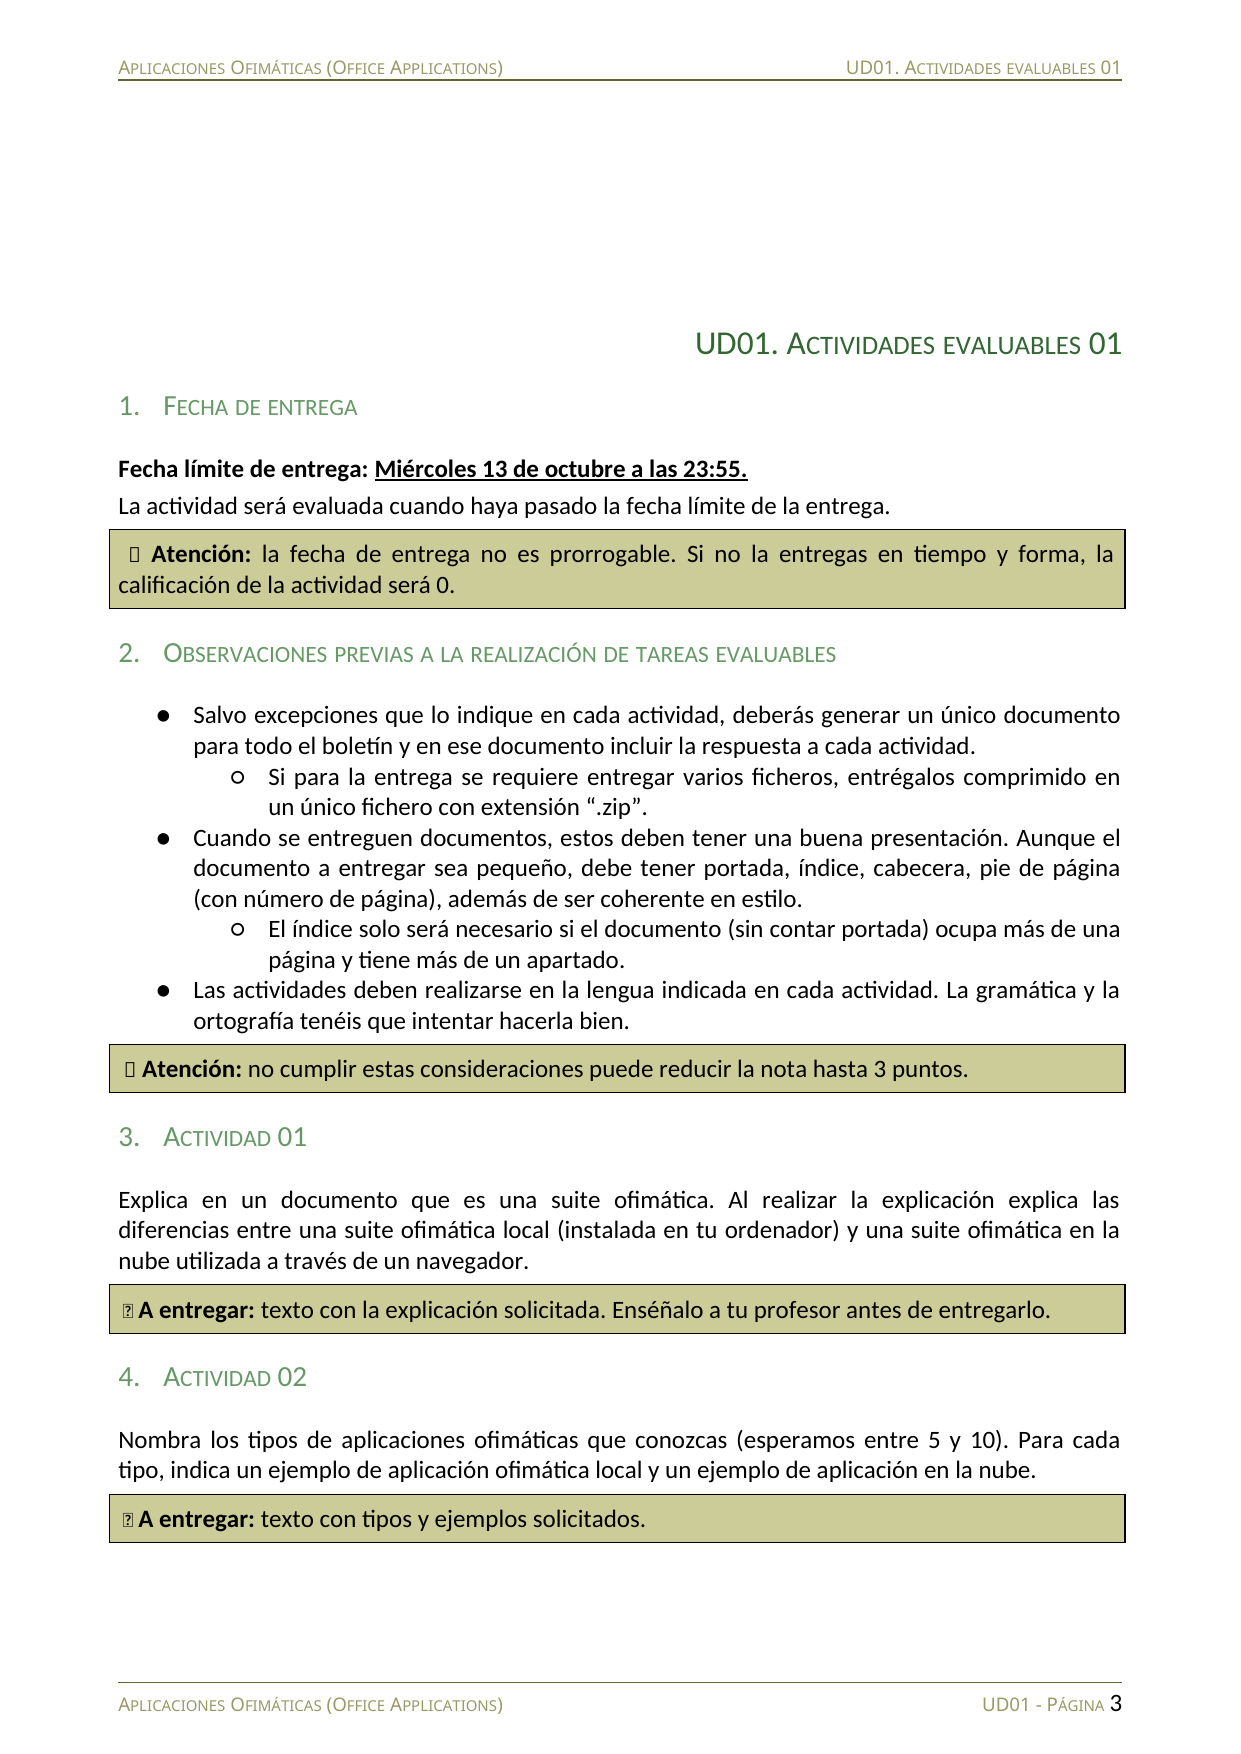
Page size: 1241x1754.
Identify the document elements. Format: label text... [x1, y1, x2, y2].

subtitle Observaciones previas a la realización de tareas evaluables [118, 634, 1122, 669]
subtitle Actividad 02 [118, 1358, 1122, 1394]
list El índice solo será necesario si el documento (sin contar portada) ocupa más de una página y tiene más de un apartado. [231, 913, 1122, 974]
text 📕 A entregar: texto con tipos y ejemplos solicitados. [110, 1495, 1124, 1542]
text Explica en un documento que es una suite ofimática. Al realizar la explicación explica las diferencias entre una suite ofimática local (instalada en tu ordenador) y una suite ofimática en la nube utilizada a través de un navegador. [118, 1184, 1122, 1276]
text 📕 A entregar: texto con la explicación solicitada. Enséñalo a tu profesor antes de entregarlo. [110, 1285, 1124, 1333]
text Fecha límite de entrega: Miércoles 13 de octubre a las 23:55. [118, 453, 1122, 483]
list Cuando se entreguen documentos, estos deben tener una buena presentación. Aunque el documento a entregar sea pequeño, debe tener portada, índice, cabecera, pie de página (con número de página), además de ser coherente en estilo. [156, 822, 1122, 913]
text ❕ Atención: la fecha de entrega no es prorrogable. Si no la entregas en tiempo y forma, la calificación de la actividad será 0. [110, 530, 1124, 608]
list Las actividades deben realizarse en la lengua indicada en cada actividad. La gramática y la ortografía tenéis que intentar hacerla bien. [156, 974, 1122, 1035]
subtitle Actividad 01 [118, 1118, 1122, 1154]
subtitle Fecha de entrega [118, 387, 1122, 423]
text ❕ Atención: no cumplir estas consideraciones puede reducir la nota hasta 3 puntos. [110, 1045, 1124, 1092]
text Nombra los tipos de aplicaciones ofimáticas que conozcas (esperamos entre 5 y 10). Para cada tipo, indica un ejemplo de aplicación ofimática local y un ejemplo de aplicación en la nube. [118, 1424, 1122, 1485]
text UD01. Actividades evaluables 01 [118, 322, 1122, 362]
text La actividad será evaluada cuando haya pasado la fecha límite de la entrega. [118, 490, 1122, 520]
list Si para la entrega se requiere entregar varios ficheros, entrégalos comprimido en un único fichero con extensión “.zip”. [231, 761, 1122, 822]
list Salvo excepciones que lo indique en cada actividad, deberás generar un único documento para todo el boletín y en ese documento incluir la respuesta a cada actividad. [156, 699, 1122, 761]
